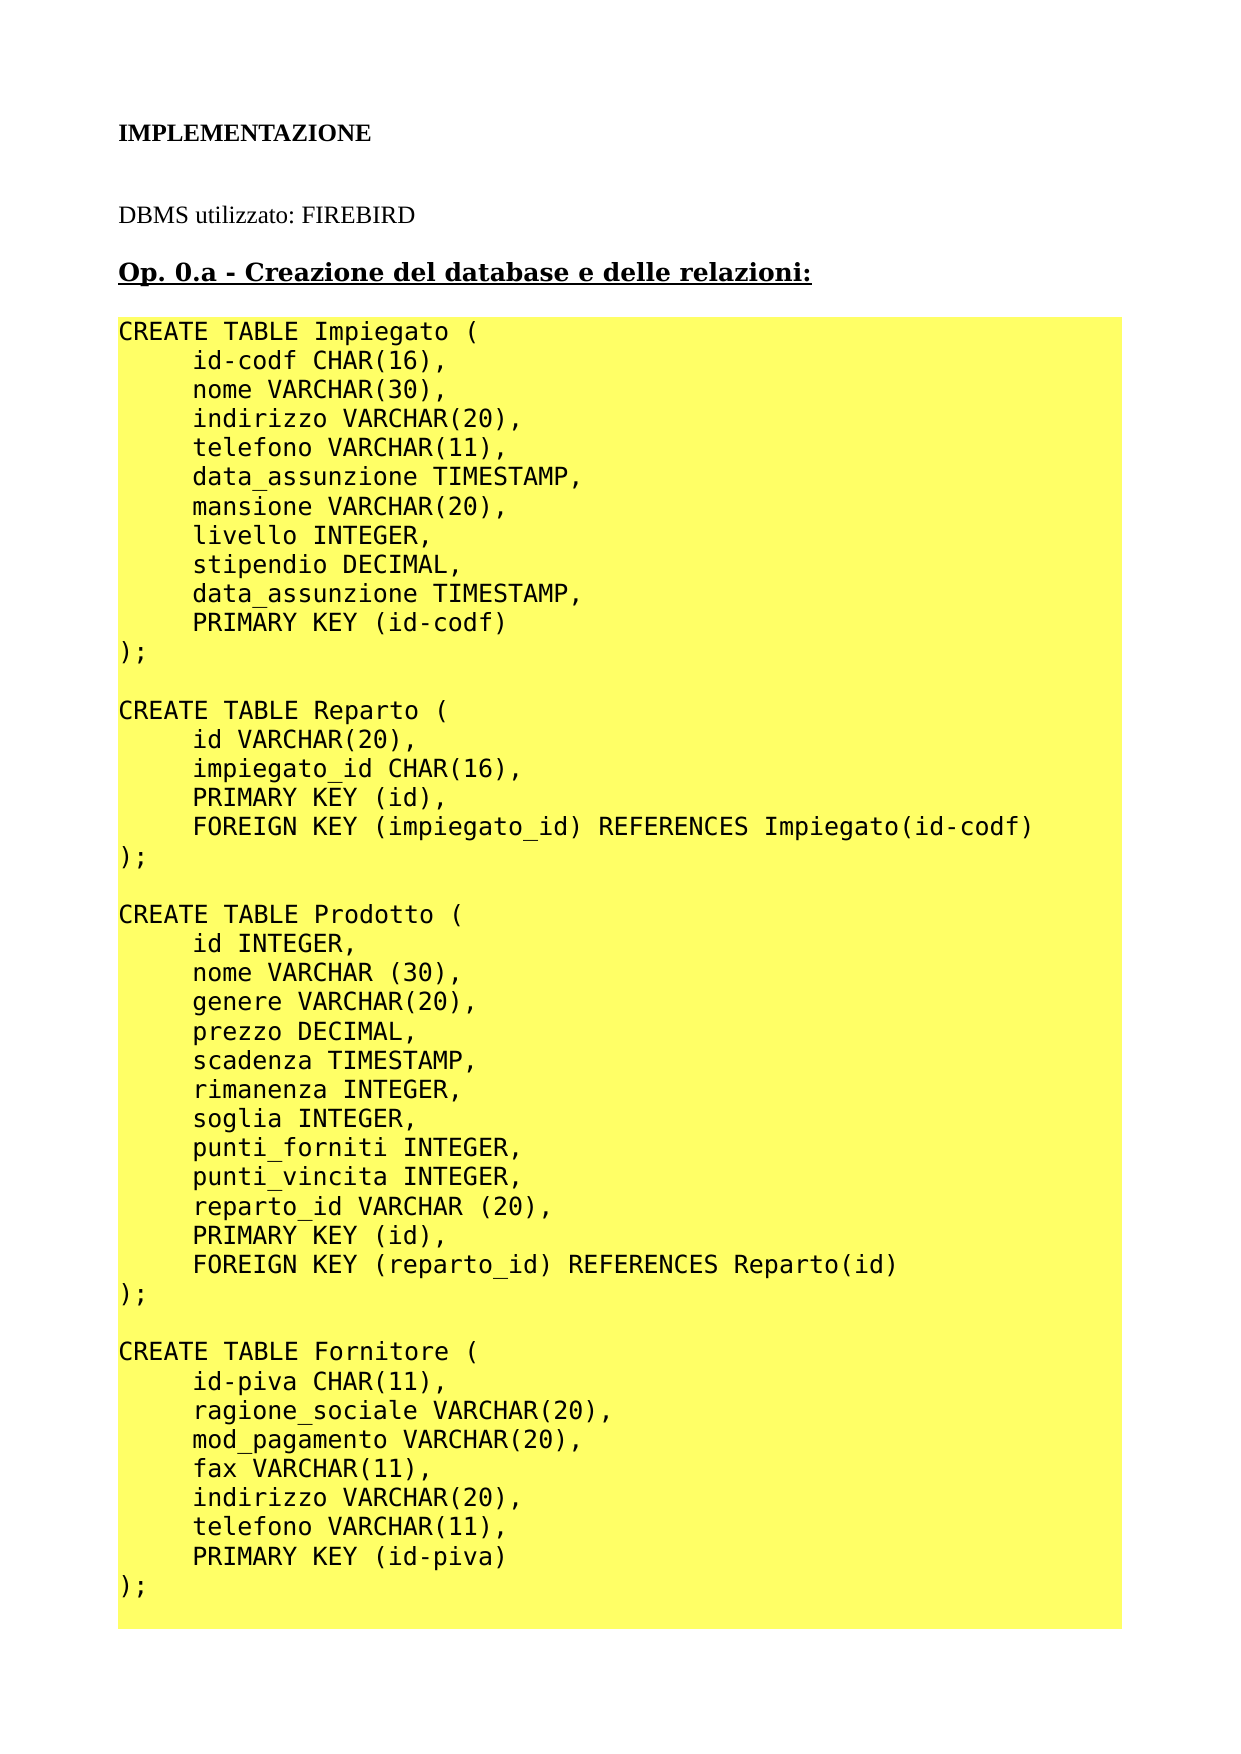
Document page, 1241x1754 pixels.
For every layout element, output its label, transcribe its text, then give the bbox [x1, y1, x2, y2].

text telefono VARCHAR(11), [118, 1512, 1122, 1542]
text genere VARCHAR(20), [118, 987, 1122, 1017]
text data_assunzione TIMESTAMP, [118, 462, 1122, 492]
text PRIMARY KEY (id-codf) [118, 608, 1122, 637]
text FOREIGN KEY (reparto_id) REFERENCES Reparto(id) [118, 1250, 1122, 1279]
text soglia INTEGER, [118, 1104, 1122, 1133]
text id VARCHAR(20), [118, 725, 1122, 754]
text PRIMARY KEY (id), [118, 783, 1122, 812]
text indirizzo VARCHAR(20), [118, 1483, 1122, 1512]
text reparto_id VARCHAR (20), [118, 1192, 1122, 1221]
text FOREIGN KEY (impiegato_id) REFERENCES Impiegato(id-codf) [118, 812, 1122, 842]
text CREATE TABLE Prodotto ( [118, 900, 1122, 929]
text CREATE TABLE Reparto ( [118, 696, 1122, 725]
text id-piva CHAR(11), [118, 1367, 1122, 1396]
list IMPLEMENTAZIONE [118, 118, 1122, 147]
text telefono VARCHAR(11), [118, 433, 1122, 462]
text PRIMARY KEY (id), [118, 1221, 1122, 1250]
text Op. 0.a - Creazione del database e delle relazioni: [118, 258, 1122, 287]
text id-codf CHAR(16), [118, 346, 1122, 375]
text mod_pagamento VARCHAR(20), [118, 1425, 1122, 1454]
text id INTEGER, [118, 929, 1122, 958]
text scadenza TIMESTAMP, [118, 1046, 1122, 1075]
text indirizzo VARCHAR(20), [118, 404, 1122, 433]
text ); [118, 1279, 1122, 1308]
text nome VARCHAR(30), [118, 375, 1122, 404]
text prezzo DECIMAL, [118, 1017, 1122, 1046]
text rimanenza INTEGER, [118, 1075, 1122, 1104]
text livello INTEGER, [118, 521, 1122, 550]
text ); [118, 637, 1122, 667]
text mansione VARCHAR(20), [118, 492, 1122, 521]
text data_assunzione TIMESTAMP, [118, 579, 1122, 608]
text CREATE TABLE Fornitore ( [118, 1337, 1122, 1367]
text impiegato_id CHAR(16), [118, 754, 1122, 783]
text stipendio DECIMAL, [118, 550, 1122, 579]
text fax VARCHAR(11), [118, 1454, 1122, 1483]
text CREATE TABLE Impiegato ( [118, 317, 1122, 346]
text punti_vincita INTEGER, [118, 1162, 1122, 1192]
text PRIMARY KEY (id-piva) [118, 1542, 1122, 1571]
text nome VARCHAR (30), [118, 958, 1122, 987]
text ); [118, 1571, 1122, 1600]
text DBMS utilizzato: FIREBIRD [118, 201, 1122, 229]
text ); [118, 842, 1122, 871]
text punti_forniti INTEGER, [118, 1133, 1122, 1162]
text ragione_sociale VARCHAR(20), [118, 1396, 1122, 1425]
